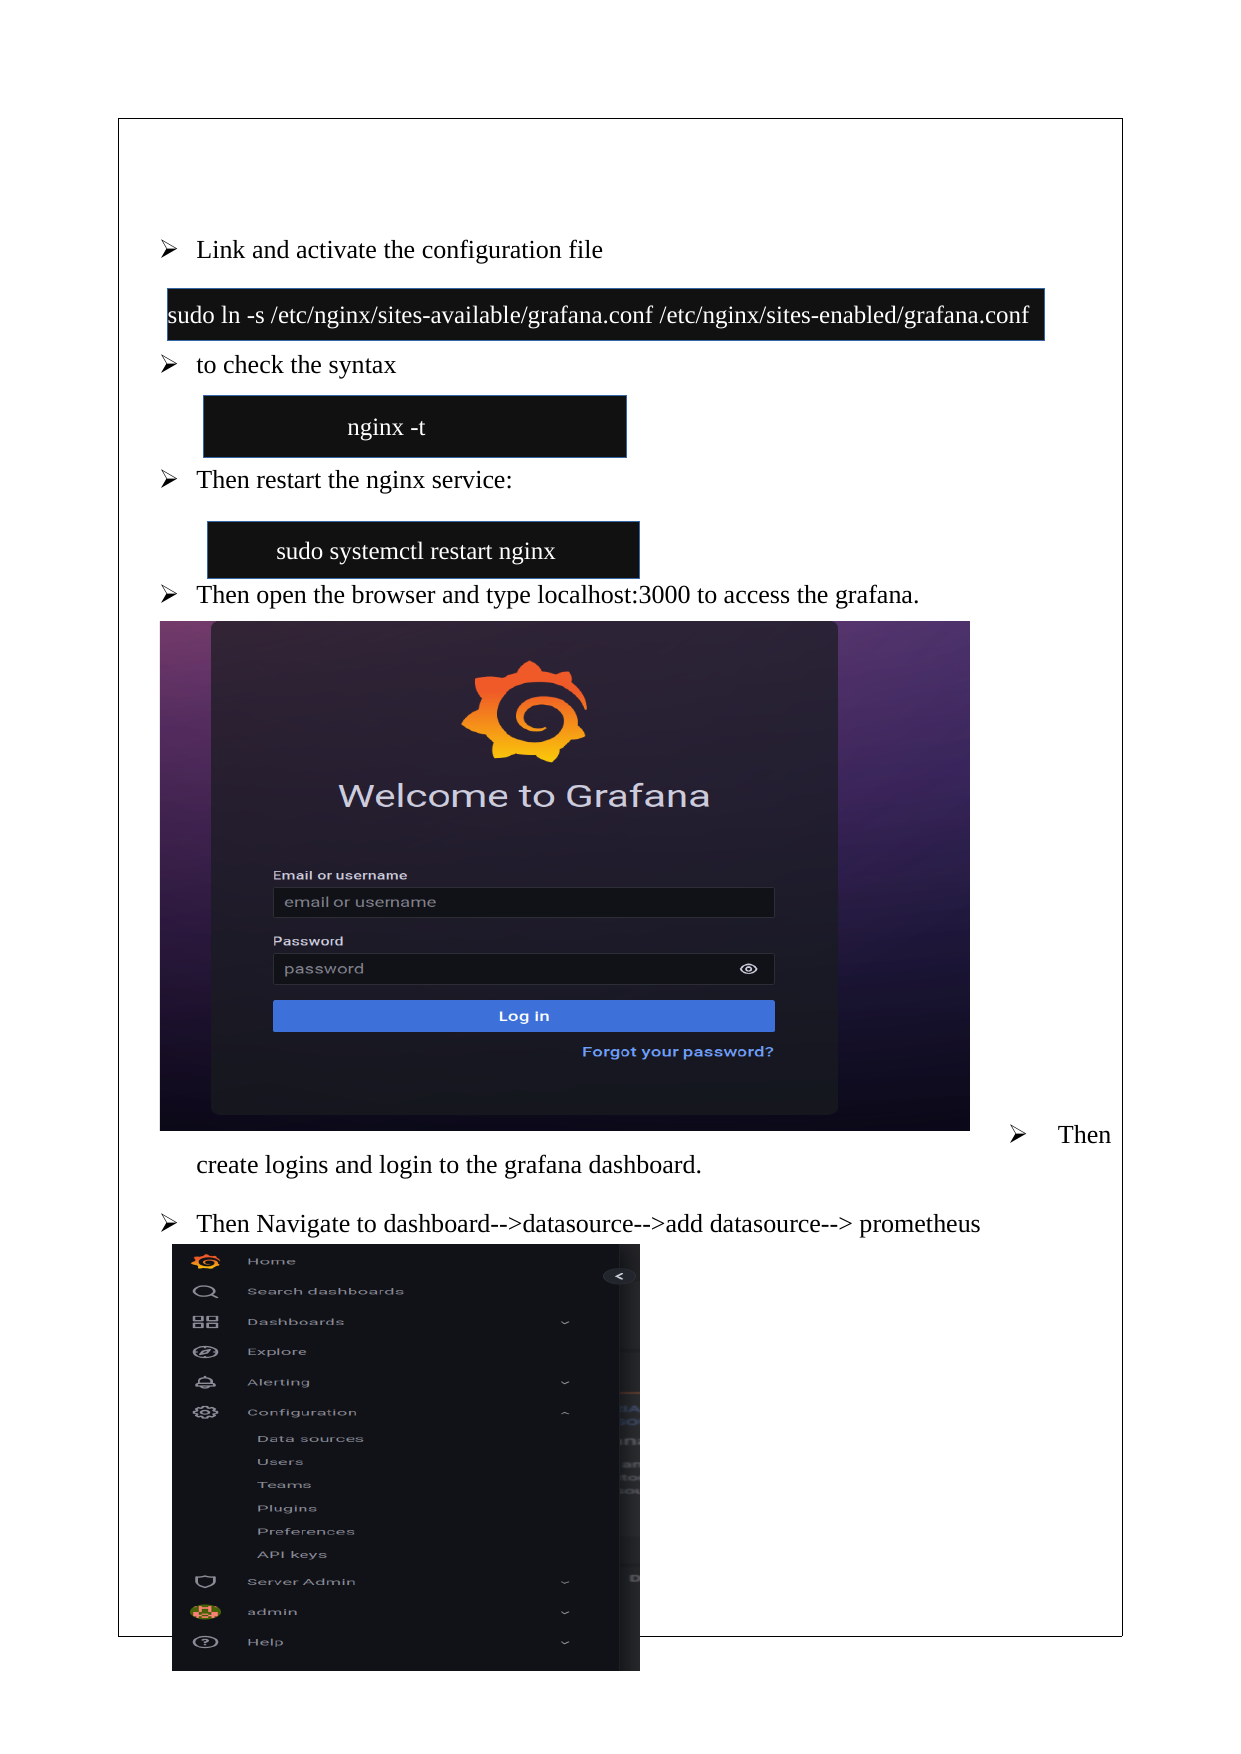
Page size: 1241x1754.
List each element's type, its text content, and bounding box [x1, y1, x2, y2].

list Then create logins and login to the grafana dashboard. [159, 1119, 1119, 1179]
picture [172, 1244, 640, 1671]
list Then Navigate to dashboard-->datasource-->add datasource--> prometheus [159, 1208, 1119, 1238]
list to check the syntax [159, 349, 1119, 379]
list Link and activate the configuration file [159, 234, 1119, 264]
list Then restart the nginx service: [159, 464, 1119, 494]
list Then open the browser and type localhost:3000 to access the grafana. [159, 579, 1119, 609]
picture [159, 621, 970, 1131]
